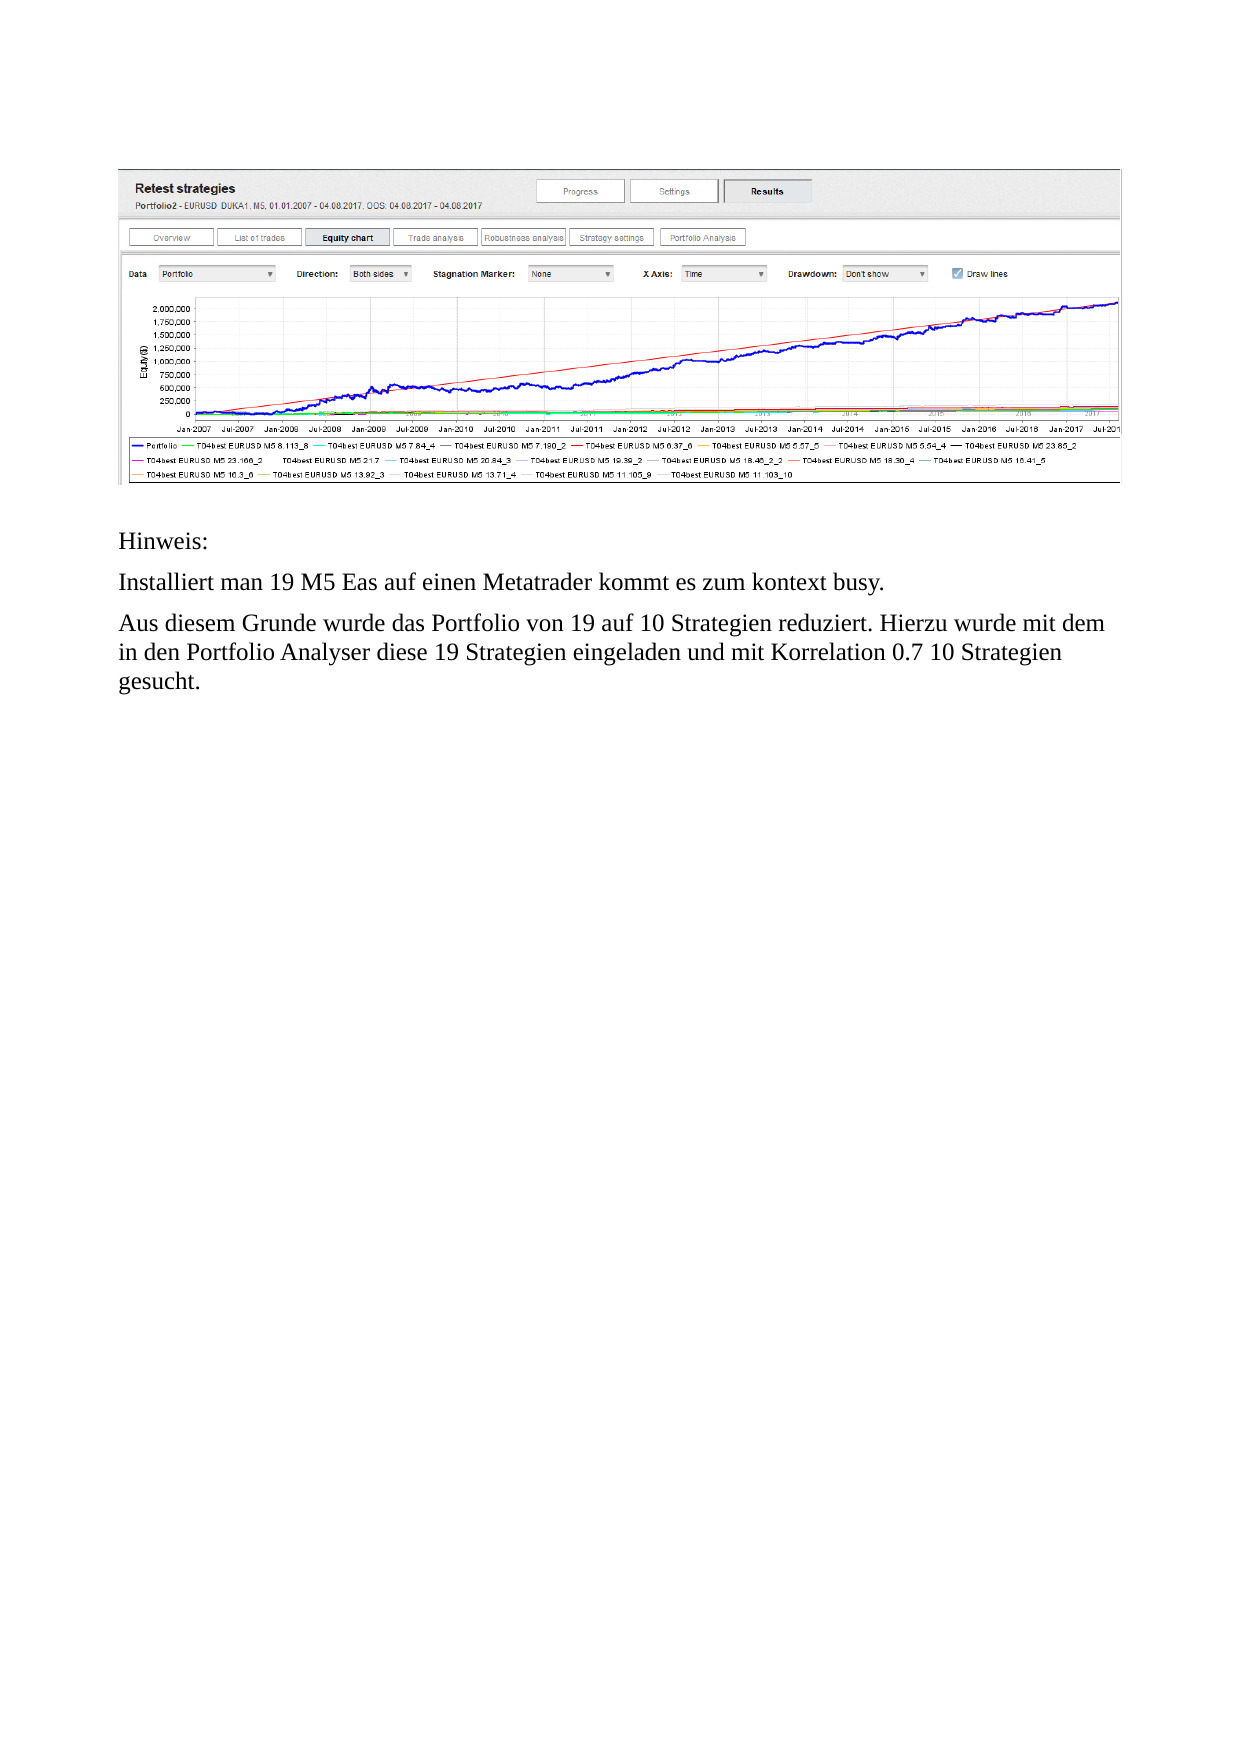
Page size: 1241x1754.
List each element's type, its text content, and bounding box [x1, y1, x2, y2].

text Hinweis: [118, 526, 1122, 555]
text Installiert man 19 M5 Eas auf einen Metatrader kommt es zum kontext busy. [118, 567, 1122, 596]
picture [118, 169, 1123, 485]
text Aus diesem Grunde wurde das Portfolio von 19 auf 10 Strategien reduziert. Hierzu wurde mit dem in den Portfolio Analyser diese 19 Strategien eingeladen und mit Korrelation 0.7 10 Strategien gesucht. [118, 608, 1122, 695]
